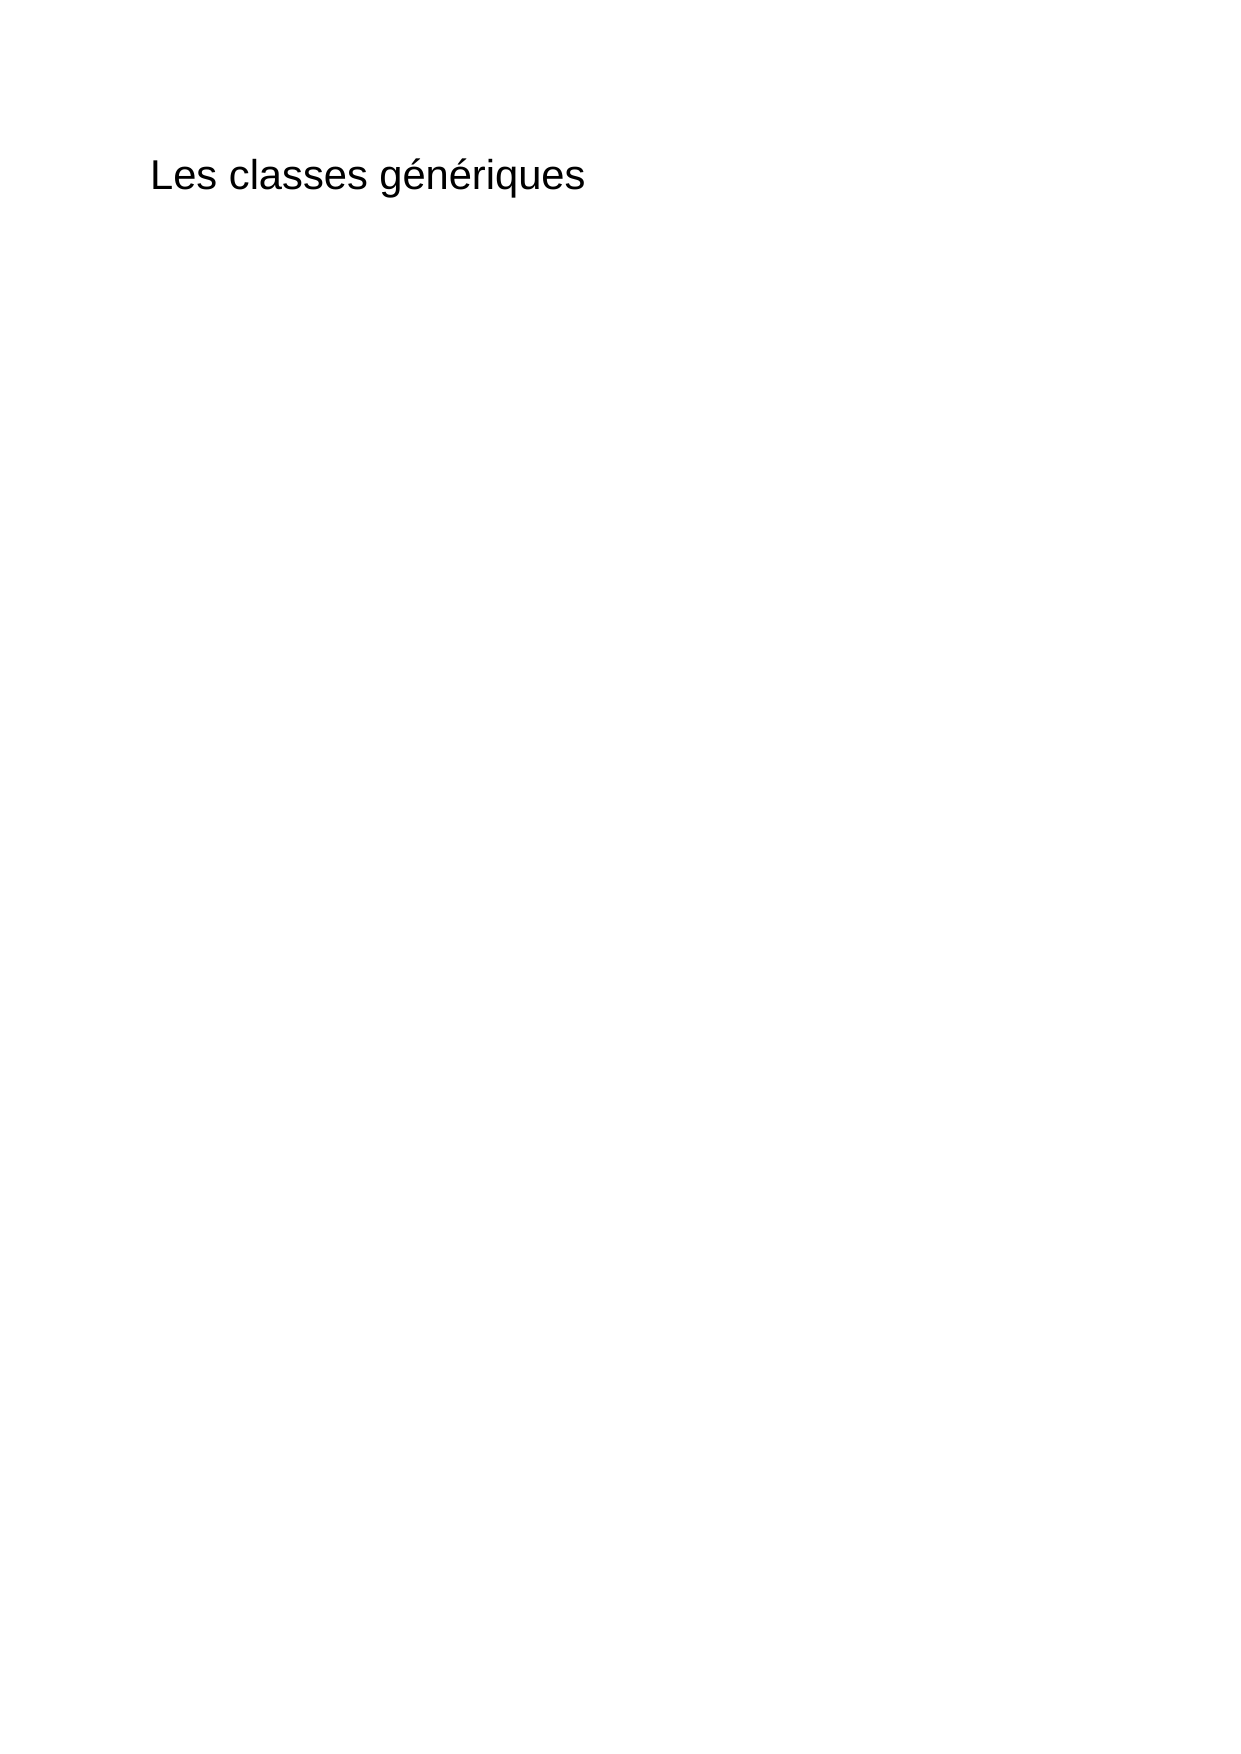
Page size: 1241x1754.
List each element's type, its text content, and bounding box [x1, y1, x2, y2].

subtitle Les classes génériques [150, 150, 1090, 198]
